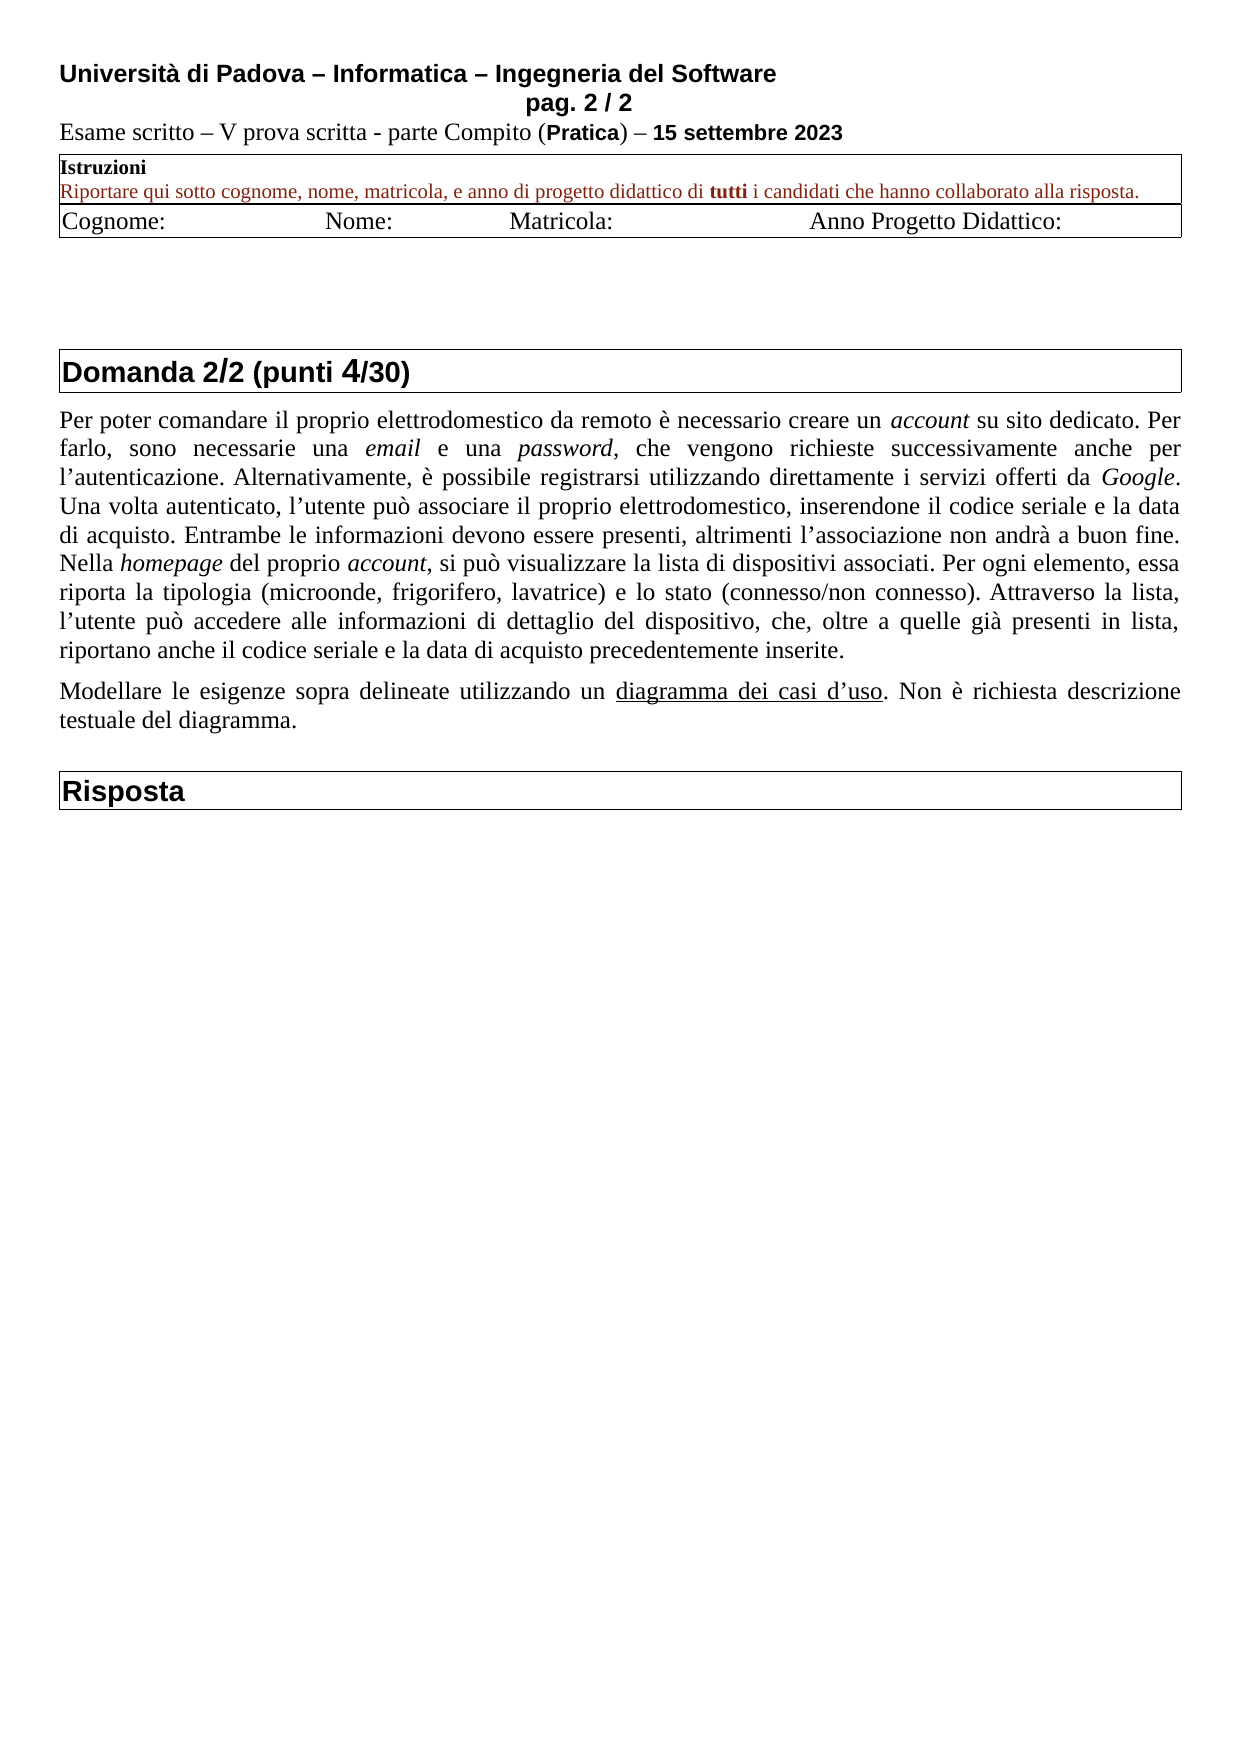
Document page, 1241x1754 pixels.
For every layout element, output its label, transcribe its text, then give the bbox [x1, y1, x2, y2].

text Modellare le esigenze sopra delineate utilizzando un diagramma dei casi d’uso. Non è richiesta descrizione testuale del diagramma. [59, 676, 1181, 733]
text Per poter comandare il proprio elettrodomestico da remoto è necessario creare un account su sito dedicato. Per farlo, sono necessarie una email e una password, che vengono richieste successivamente anche per l’autenticazione. Alternativamente, è possibile registrarsi utilizzando direttamente i servizi offerti da Google. Una volta autenticato, l’utente può associare il proprio elettrodomestico, inserendone il codice seriale e la data di acquisto. Entrambe le informazioni devono essere presenti, altrimenti l’associazione non andrà a buon fine. Nella homepage del proprio account, si può visualizzare la lista di dispositivi associati. Per ogni elemento, essa riporta la tipologia (microonde, frigorifero, lavatrice) e lo stato (connesso/non connesso). Attraverso la lista, l’utente può accedere alle informazioni di dettaglio del dispositivo, che, oltre a quelle già presenti in lista, riportano anche il codice seriale e la data di acquisto precedentemente inserite. [59, 405, 1181, 663]
subtitle Risposta [60, 772, 1181, 809]
subtitle Domanda 2/2 (punti 4/30) [60, 350, 1181, 392]
